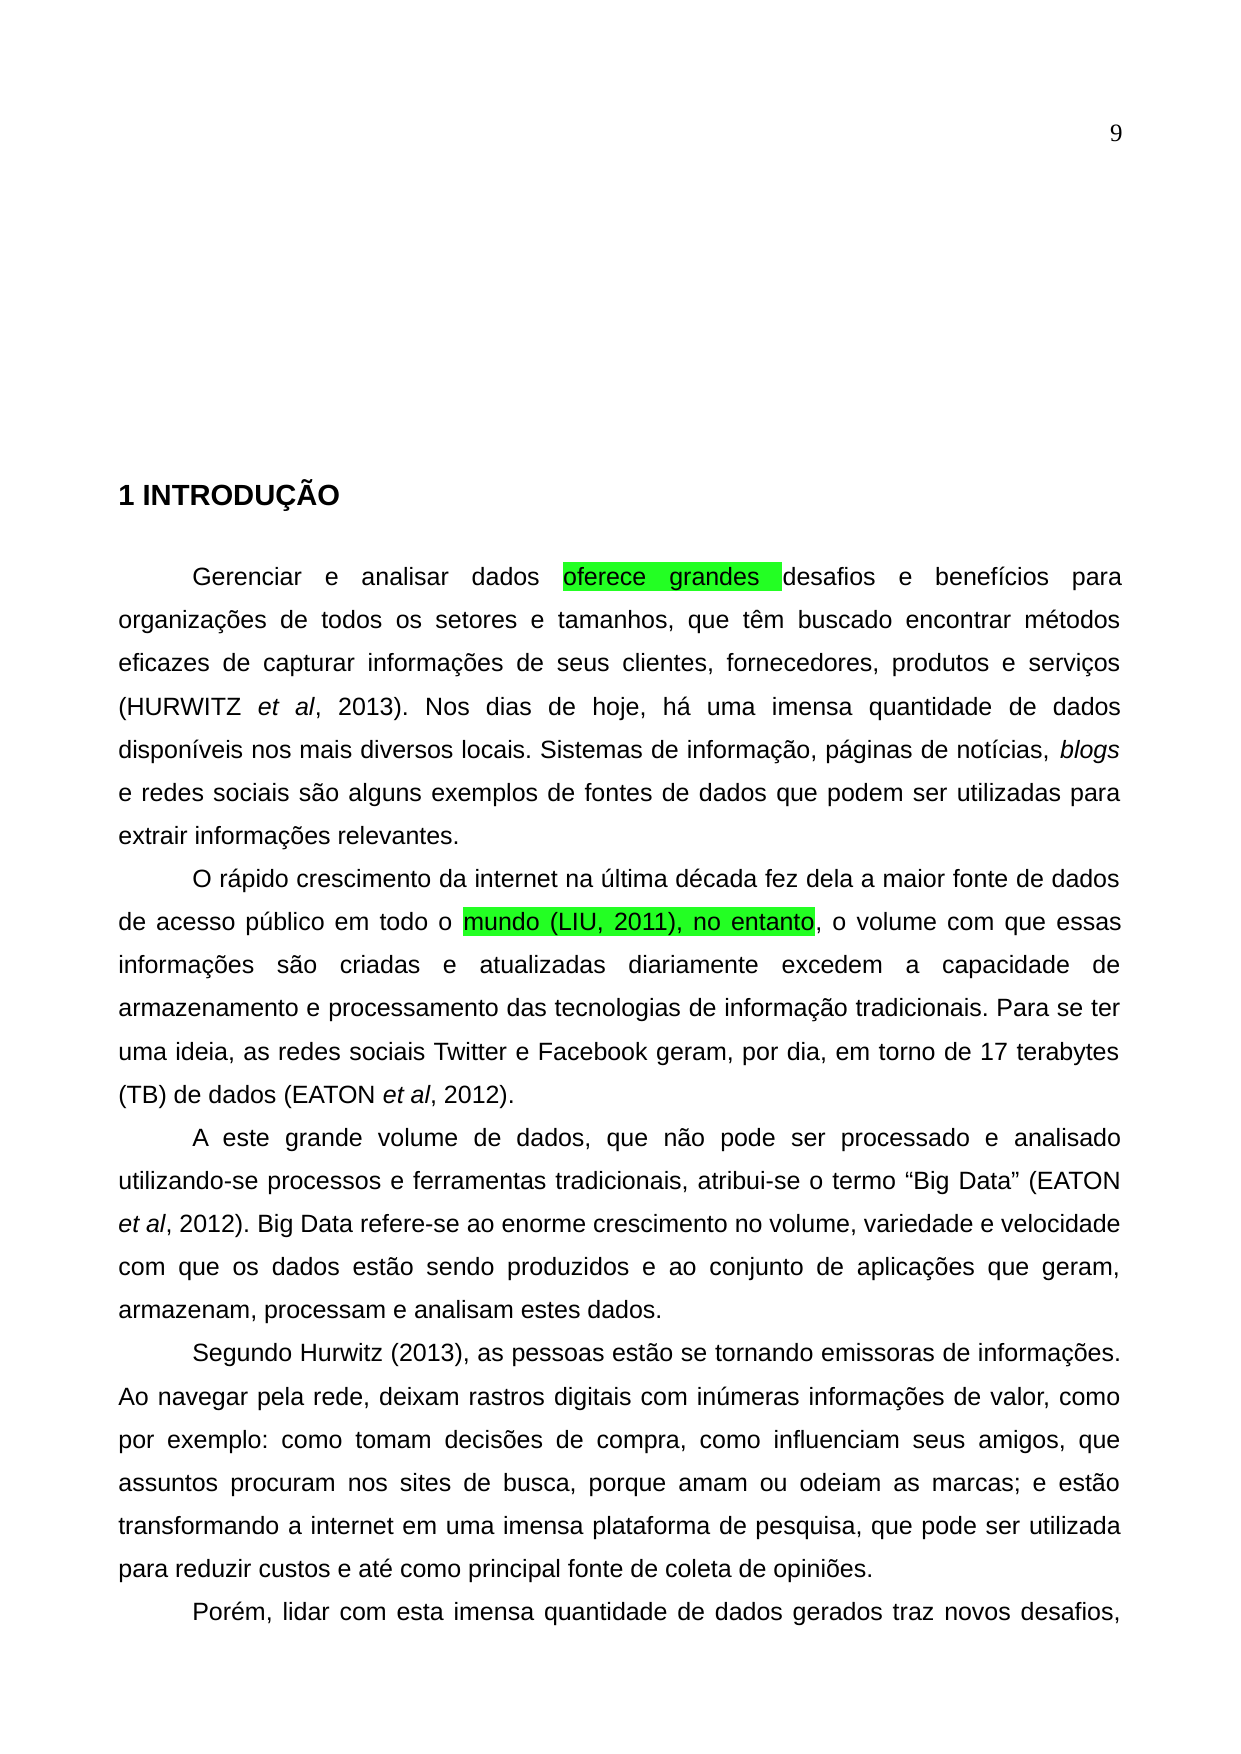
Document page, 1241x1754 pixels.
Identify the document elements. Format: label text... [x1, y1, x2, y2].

text Porém, lidar com esta imensa quantidade de dados gerados traz novos desafios, [118, 1597, 1122, 1626]
text Gerenciar e analisar dados oferece grandes desafios e benefícios para organizações de todos os setores e tamanhos, que têm buscado encontrar métodos eficazes de capturar informações de seus clientes, fornecedores, produtos e serviços (HURWITZ et al, 2013). Nos dias de hoje, há uma imensa quantidade de dados disponíveis nos mais diversos locais. Sistemas de informação, páginas de notícias, blogs e redes sociais são alguns exemplos de fontes de dados que podem ser utilizadas para extrair informações relevantes. [118, 562, 1122, 849]
text 1 INTRODUÇÃO [118, 478, 1122, 512]
text O rápido crescimento da internet na última década fez dela a maior fonte de dados de acesso público em todo o mundo (LIU, 2011), no entanto, o volume com que essas informações são criadas e atualizadas diariamente excedem a capacidade de armazenamento e processamento das tecnologias de informação tradicionais. Para se ter uma ideia, as redes sociais Twitter e Facebook geram, por dia, em torno de 17 terabytes (TB) de dados (EATON et al, 2012). [118, 864, 1122, 1108]
text Segundo Hurwitz (2013), as pessoas estão se tornando emissoras de informações. Ao navegar pela rede, deixam rastros digitais com inúmeras informações de valor, como por exemplo: como tomam decisões de compra, como influenciam seus amigos, que assuntos procuram nos sites de busca, porque amam ou odeiam as marcas; e estão transformando a internet em uma imensa plataforma de pesquisa, que pode ser utilizada para reduzir custos e até como principal fonte de coleta de opiniões. [118, 1338, 1122, 1583]
text A este grande volume de dados, que não pode ser processado e analisado utilizando-se processos e ferramentas tradicionais, atribui-se o termo “Big Data” (EATON et al, 2012). Big Data refere-se ao enorme crescimento no volume, variedade e velocidade com que os dados estão sendo produzidos e ao conjunto de aplicações que geram, armazenam, processam e analisam estes dados. [118, 1123, 1122, 1324]
